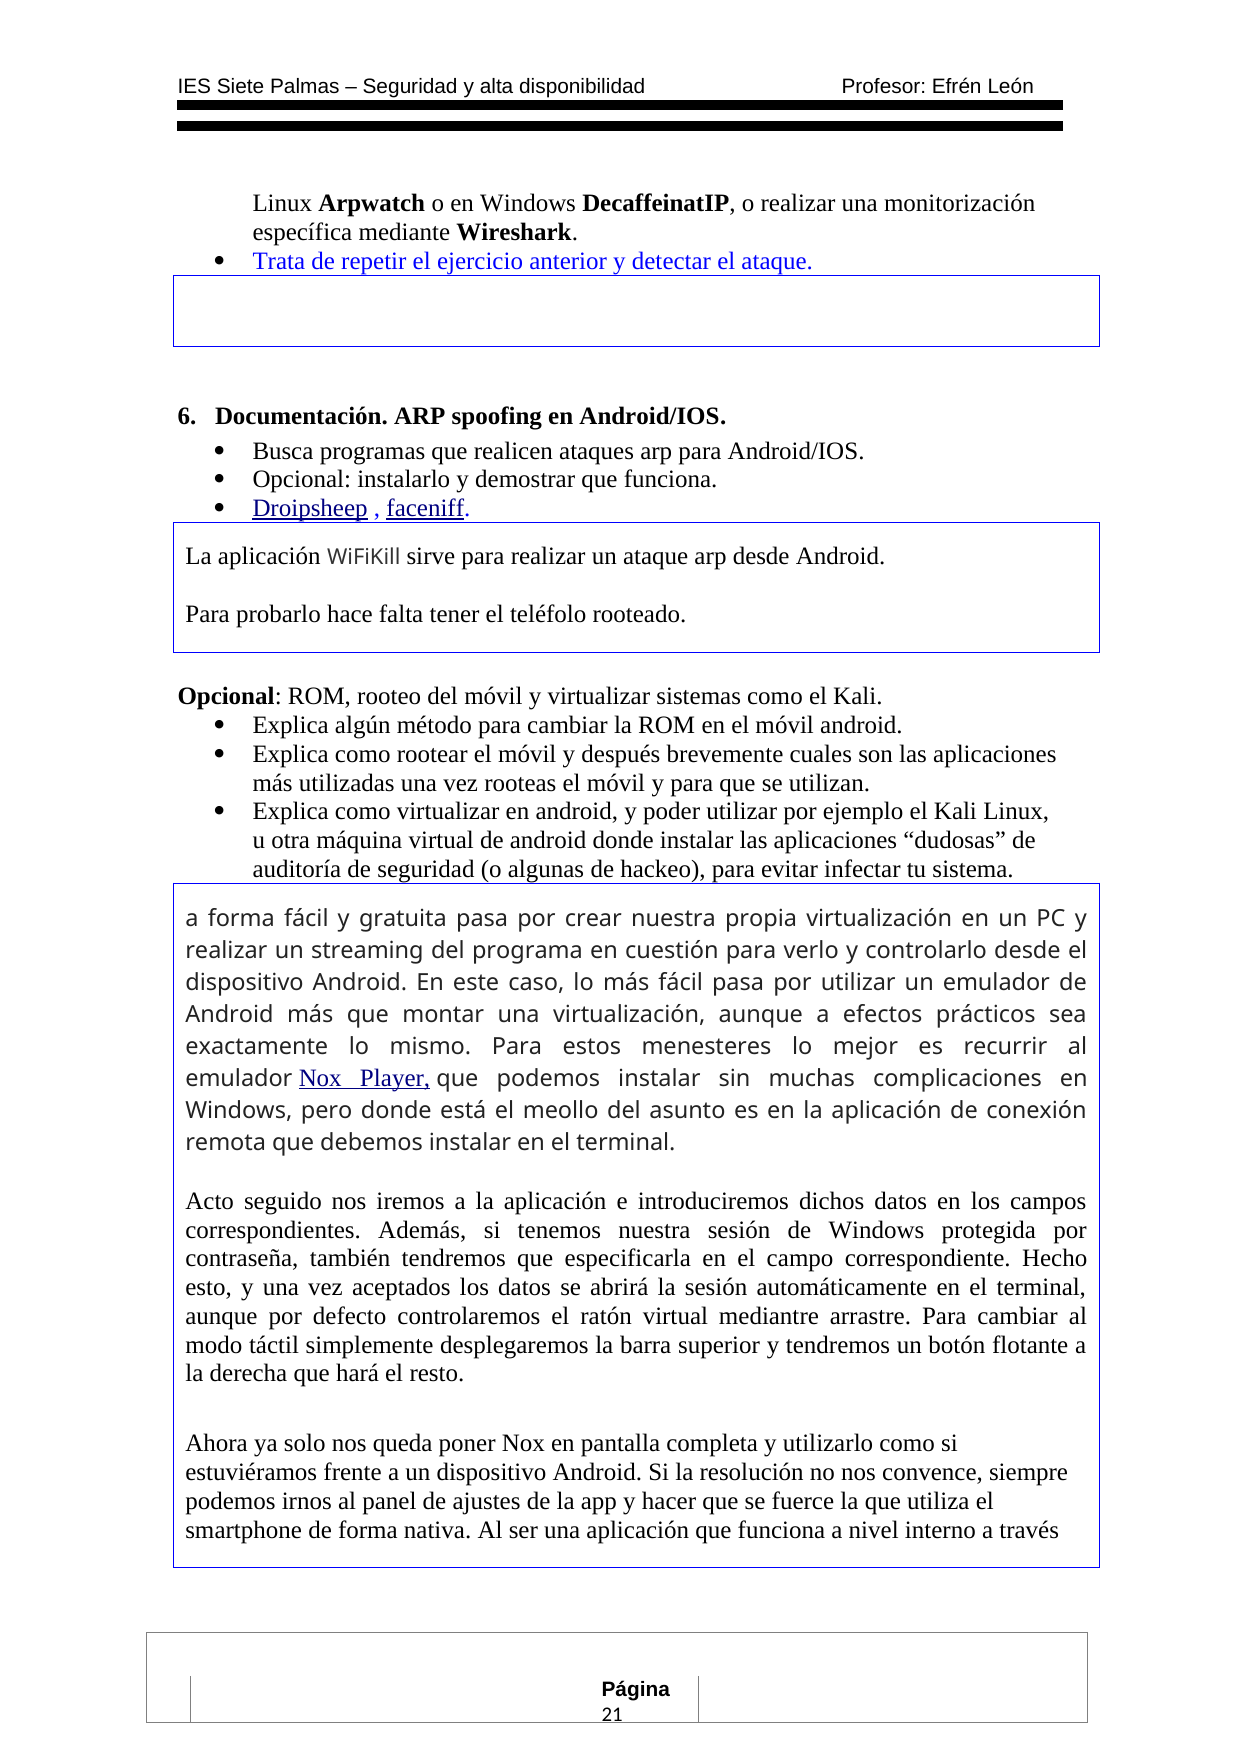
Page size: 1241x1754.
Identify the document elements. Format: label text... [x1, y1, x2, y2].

list Linux Arpwatch o en Windows DecaffeinatIP, o realizar una monitorización específica mediante Wireshark. [215, 188, 1063, 246]
list Trata de repetir el ejercicio anterior y detectar el ataque. [215, 246, 1063, 275]
list Explica como rootear el móvil y después brevemente cuales son las aplicaciones más utilizadas una vez rooteas el móvil y para que se utilizan. [215, 739, 1063, 796]
table_header a forma fácil y gratuita pasa por crear nuestra propia virtualización en un PC y realizar un streaming del programa en cuestión para verlo y controlarlo desde el dispositivo Android. En este caso, lo más fácil pasa por utilizar un emulador de Android más que montar una virtualización, aunque a efectos prácticos sea exactamente lo mismo. Para estos menesteres lo mejor es recurrir al emulador Nox Player, que podemos instalar sin muchas complicaciones en Windows, pero donde está el meollo del asunto es en la aplicación de conexión remota que debemos instalar en el terminal. Acto seguido nos iremos a la aplicación e introduciremos dichos datos en los campos correspondientes. Además, si tenemos nuestra sesión de Windows protegida por contraseña, también tendremos que especificarla en el campo correspondiente. Hecho esto, y una vez aceptados los datos se abrirá la sesión automáticamente en el terminal, aunque por defecto controlaremos el ratón virtual mediantre arrastre. Para cambiar al modo táctil simplemente desplegaremos la barra superior y tendremos un botón flotante a la derecha que hará el resto. Ahora ya solo nos queda poner Nox en pantalla completa y utilizarlo como si estuviéramos frente a un dispositivo Android. Si la resolución no nos convence, siempre podemos irnos al panel de ajustes de la app y hacer que se fuerce la que utiliza el smartphone de forma nativa. Al ser una aplicación que funciona a nivel interno a través [174, 884, 1099, 1567]
list Explica algún método para cambiar la ROM en el móvil android. [215, 710, 1063, 739]
list Busca programas que realicen ataques arp para Android/IOS. [215, 436, 1063, 464]
list Droipsheep , faceniff. [215, 493, 1063, 522]
table_header La aplicación WiFiKill sirve para realizar un ataque arp desde Android. Para probarlo hace falta tener el teléfolo rooteado. [174, 523, 1099, 652]
subtitle Documentación. ARP spoofing en Android/IOS. [177, 401, 1063, 429]
list Opcional: instalarlo y demostrar que funciona. [215, 464, 1063, 493]
text Opcional: ROM, rooteo del móvil y virtualizar sistemas como el Kali. [177, 681, 1063, 710]
list Explica como virtualizar en android, y poder utilizar por ejemplo el Kali Linux, u otra máquina virtual de android donde instalar las aplicaciones “dudosas” de auditoría de seguridad (o algunas de hackeo), para evitar infectar tu sistema. [215, 796, 1063, 883]
table_header [174, 276, 1099, 346]
